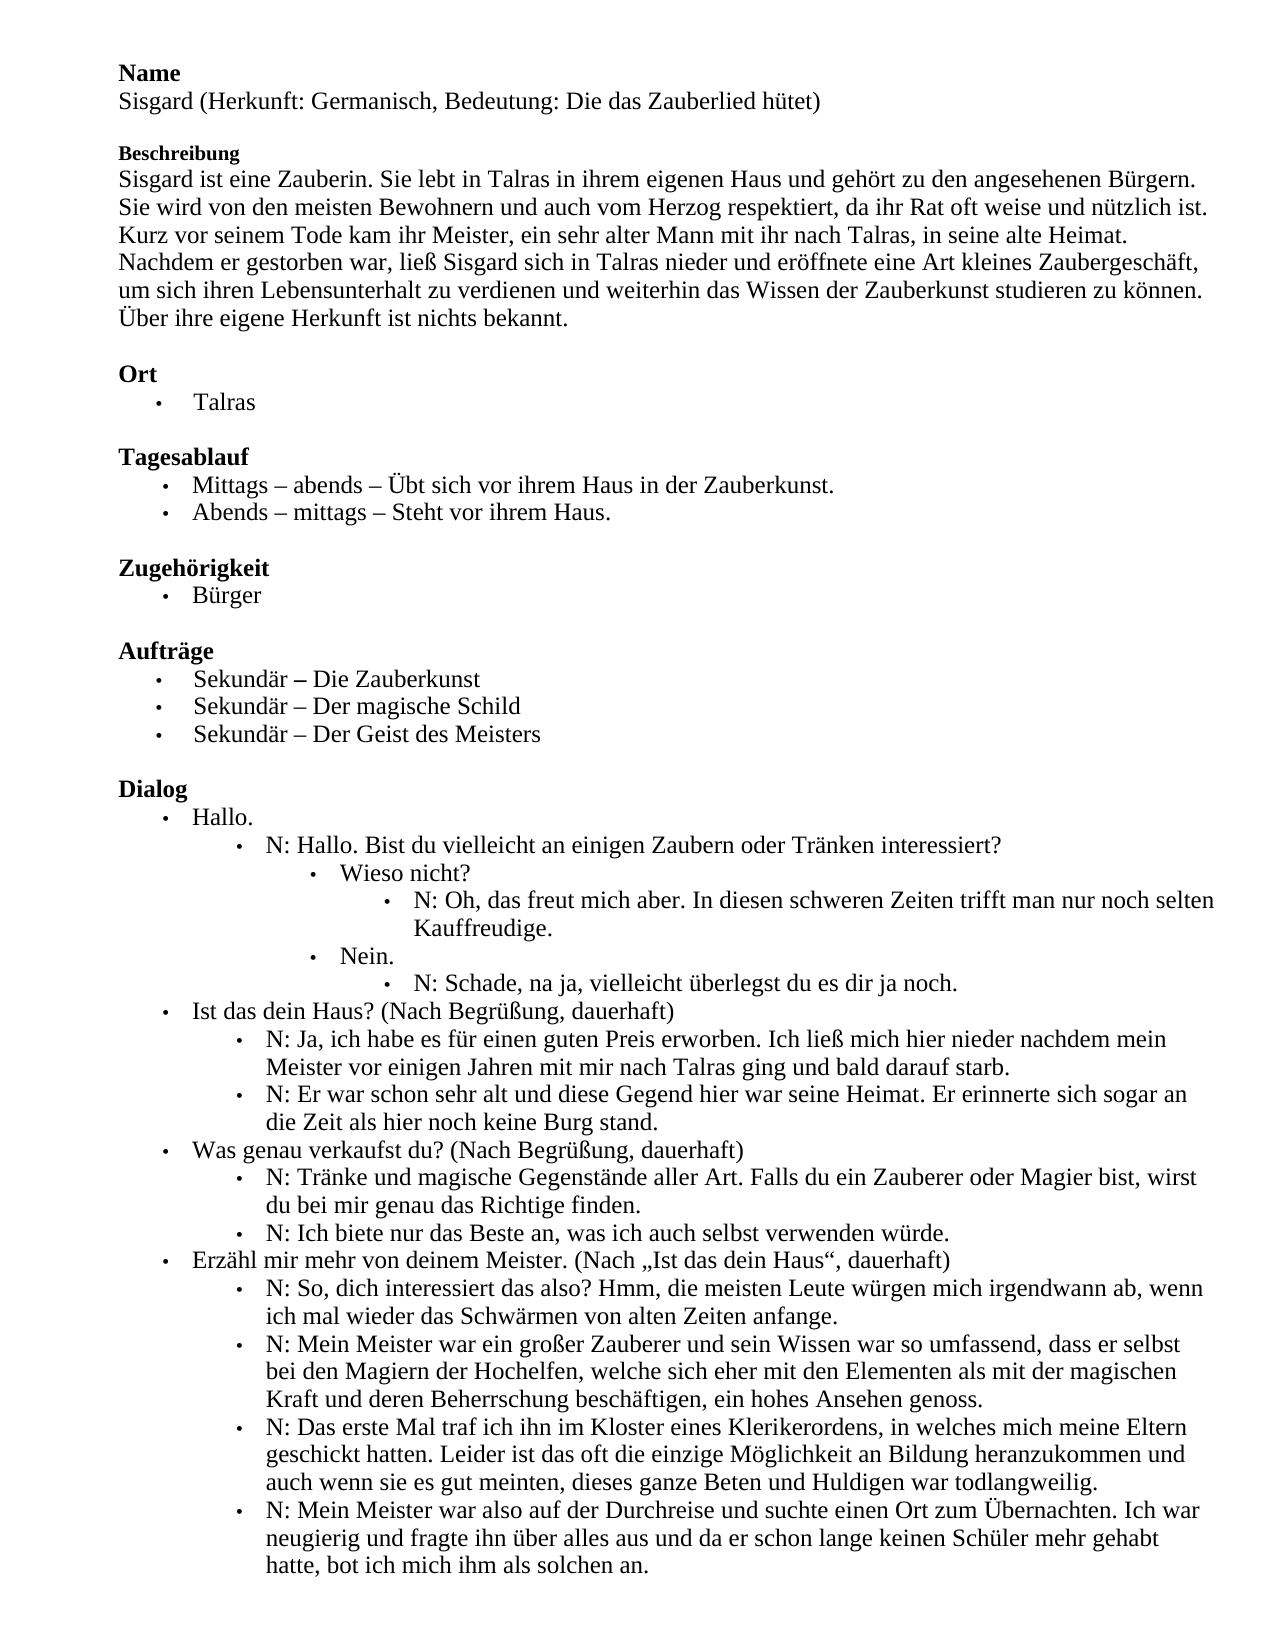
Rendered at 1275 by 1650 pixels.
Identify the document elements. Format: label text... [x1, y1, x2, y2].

list Mittags – abends – Übt sich vor ihrem Haus in der Zauberkunst. [162, 471, 1216, 498]
list N: Oh, das freut mich aber. In diesen schweren Zeiten trifft man nur noch selten Kauffreudige. [384, 886, 1216, 942]
list Hallo. [162, 803, 1216, 831]
text Sisgard (Herkunft: Germanisch, Bedeutung: Die das Zauberlied hütet) Beschreibung Sisgard ist eine Zauberin. Sie lebt in Talras in ihrem eigenen Haus und gehört zu den angesehenen Bürgern. Sie wird von den meisten Bewohnern und auch vom Herzog respektiert, da ihr Rat oft weise und nützlich ist. Kurz vor seinem Tode kam ihr Meister, ein sehr alter Mann mit ihr nach Talras, in seine alte Heimat. Nachdem er gestorben war, ließ Sisgard sich in Talras nieder und eröffnete eine Art kleines Zaubergeschäft, um sich ihren Lebensunterhalt zu verdienen und weiterhin das Wissen der Zauberkunst studieren zu können. Über ihre eigene Herkunft ist nichts bekannt. Ort [118, 87, 1216, 388]
list N: So, dich interessiert das also? Hmm, die meisten Leute würgen mich irgendwann ab, wenn ich mal wieder das Schwärmen von alten Zeiten anfange. [236, 1274, 1216, 1330]
text Name [118, 59, 1216, 87]
list Sekundär – Der magische Schild [156, 692, 1216, 720]
list N: Ja, ich habe es für einen guten Preis erworben. Ich ließ mich hier nieder nachdem mein Meister vor einigen Jahren mit mir nach Talras ging und bald darauf starb. [236, 1025, 1216, 1080]
list Ist das dein Haus? (Nach Begrüßung, dauerhaft) [162, 997, 1216, 1025]
list Wieso nicht? [310, 859, 1216, 886]
text Aufträge [118, 609, 1216, 665]
list Was genau verkaufst du? (Nach Begrüßung, dauerhaft) [162, 1136, 1216, 1163]
list N: Mein Meister war also auf der Durchreise und suchte einen Ort zum Übernachten. Ich war neugierig und fragte ihn über alles aus und da er schon lange keinen Schüler mehr gehabt hatte, bot ich mich ihm als solchen an. [236, 1496, 1216, 1579]
list Abends – mittags – Steht vor ihrem Haus. [162, 498, 1216, 526]
list Sekundär – Der Geist des Meisters [156, 720, 1216, 748]
list N: Das erste Mal traf ich ihn im Kloster eines Klerikerordens, in welches mich meine Eltern geschickt hatten. Leider ist das oft die einzige Möglichkeit an Bildung heranzukommen und auch wenn sie es gut meinten, dieses ganze Beten und Huldigen war todlangweilig. [236, 1413, 1216, 1496]
list N: Ich biete nur das Beste an, was ich auch selbst verwenden würde. [236, 1219, 1216, 1247]
list Erzähl mir mehr von deinem Meister. (Nach „Ist das dein Haus“, dauerhaft) [162, 1247, 1216, 1274]
list N: Er war schon sehr alt und diese Gegend hier war seine Heimat. Er erinnerte sich sogar an die Zeit als hier noch keine Burg stand. [236, 1080, 1216, 1136]
list N: Tränke und magische Gegenstände aller Art. Falls du ein Zauberer oder Magier bist, wirst du bei mir genau das Richtige finden. [236, 1163, 1216, 1219]
list Sekundär – Die Zauberkunst [156, 665, 1216, 692]
list N: Hallo. Bist du vielleicht an einigen Zaubern oder Tränken interessiert? [236, 831, 1216, 859]
list N: Mein Meister war ein großer Zauberer und sein Wissen war so umfassend, dass er selbst bei den Magiern der Hochelfen, welche sich eher mit den Elementen als mit der magischen Kraft und deren Beherrschung beschäftigen, ein hohes Ansehen genoss. [236, 1330, 1216, 1413]
text Tagesablauf [118, 415, 1216, 471]
list N: Schade, na ja, vielleicht überlegst du es dir ja noch. [384, 969, 1216, 997]
text Dialog [118, 748, 1216, 803]
text Zugehörigkeit [118, 526, 1216, 582]
list Talras [156, 388, 1216, 415]
list Bürger [162, 582, 1216, 609]
list Nein. [310, 942, 1216, 969]
